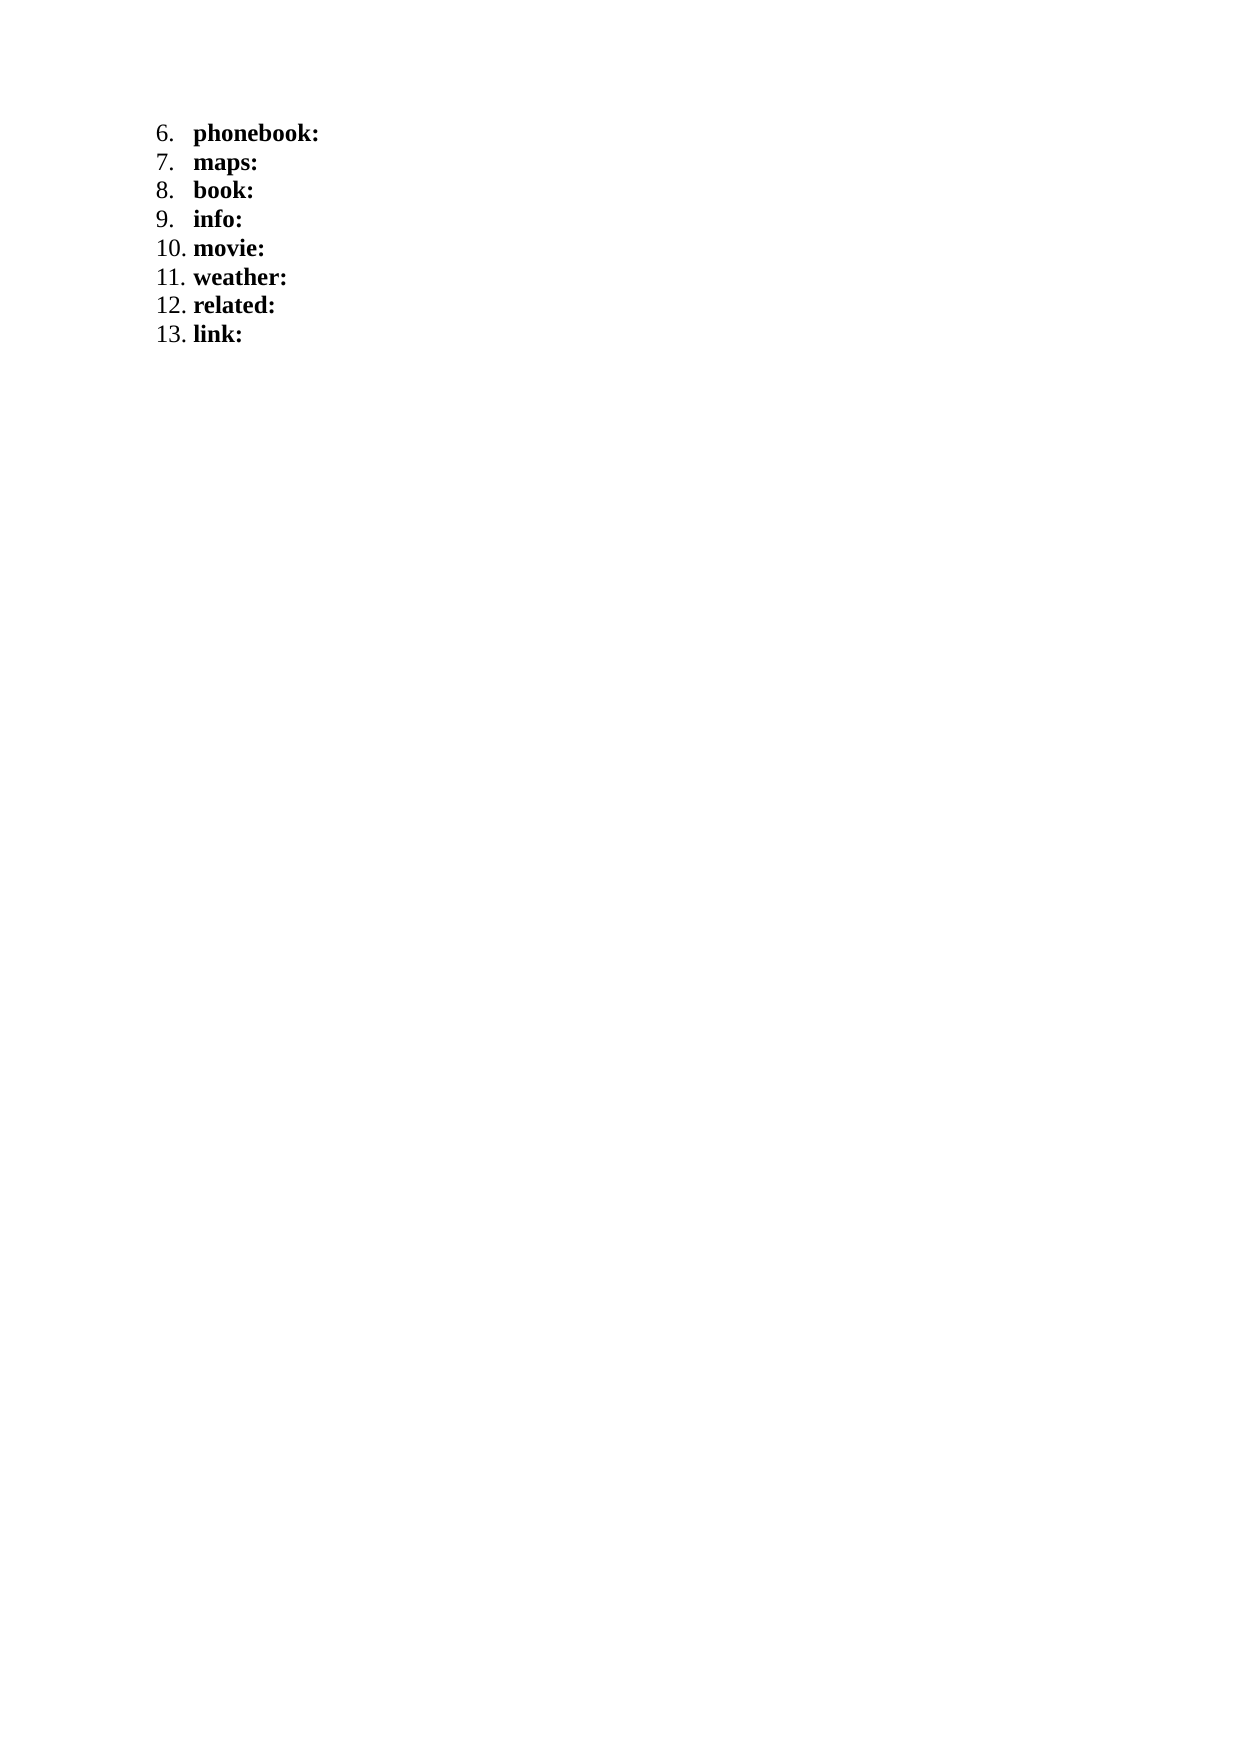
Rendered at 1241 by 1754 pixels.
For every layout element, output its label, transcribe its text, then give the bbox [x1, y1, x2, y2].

list weather: [156, 262, 1122, 291]
list movie: [156, 233, 1122, 262]
list maps: [156, 147, 1122, 176]
list phonebook: [156, 118, 1122, 147]
list book: [156, 176, 1122, 204]
list info: [156, 204, 1122, 233]
list link: [156, 319, 1122, 348]
list related: [156, 291, 1122, 319]
